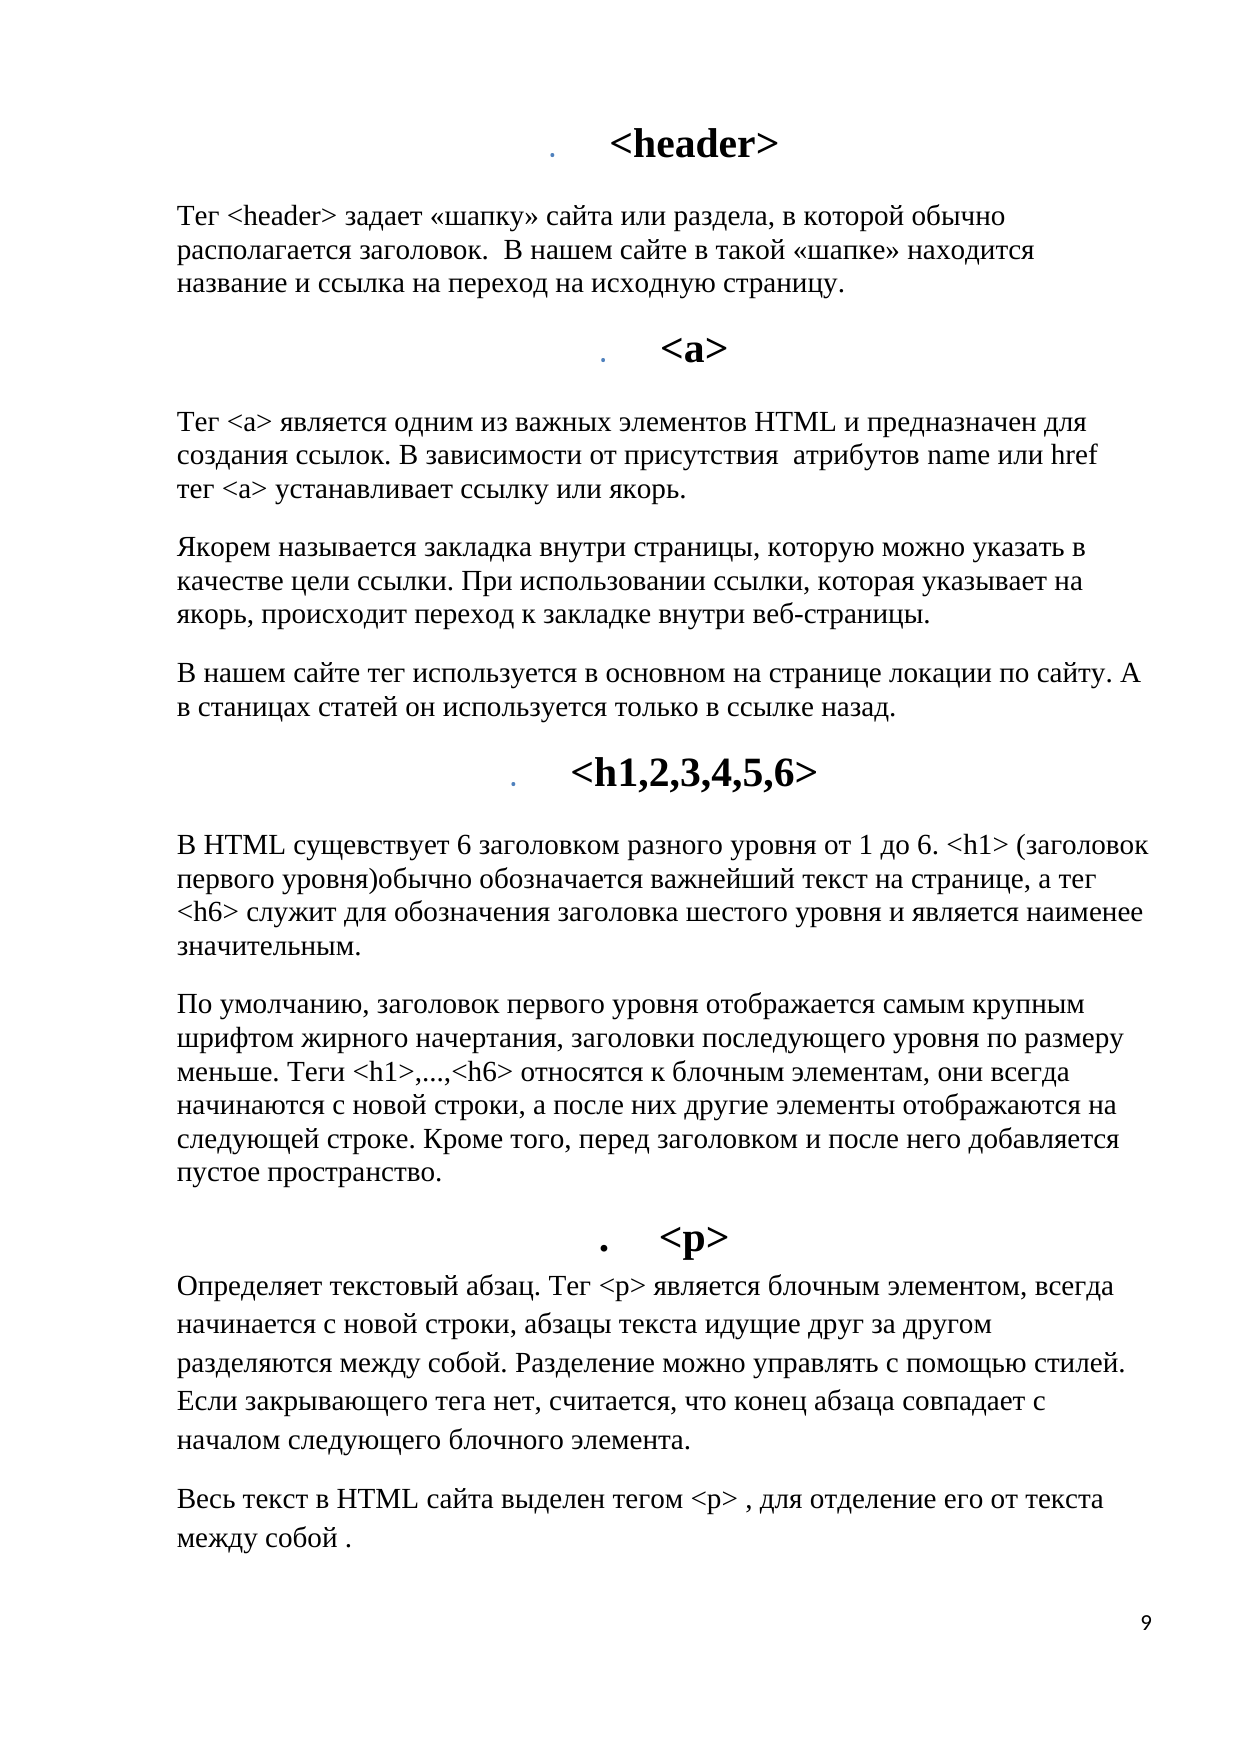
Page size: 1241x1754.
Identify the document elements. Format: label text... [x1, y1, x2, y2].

text Тег <a> является одним из важных элементов HTML и предназначен для создания ссылок. В зависимости от присутствия атрибутов name или href тег <a> устанавливает ссылку или якорь. [177, 404, 1152, 504]
subtitle <header> [177, 118, 1152, 166]
subtitle <a> [177, 324, 1152, 372]
text Тег <header> задает «шапку» сайта или раздела, в которой обычно располагается заголовок. В нашем сайте в такой «шапке» находится название и ссылка на переход на исходную страницу. [177, 198, 1152, 299]
subtitle <p> [177, 1213, 1152, 1261]
text По умолчанию, заголовок первого уровня отображается самым крупным шрифтом жирного начертания, заголовки последующего уровня по размеру меньше. Теги <h1>,...,<h6> относятся к блочным элементам, они всегда начинаются с новой строки, а после них другие элементы отображаются на следующей строке. Кроме того, перед заголовком и после него добавляется пустое пространство. [177, 987, 1152, 1188]
text В нашем сайте тег используется в основном на странице локации по сайту. А в станицах статей он используется только в ссылке назад. [177, 655, 1152, 722]
text Якорем называется закладка внутри страницы, которую можно указать в качестве цели ссылки. При использовании ссылки, которая указывает на якорь, происходит переход к закладке внутри веб-страницы. [177, 529, 1152, 630]
text Весь текст в HTML сайта выделен тегом <p> , для отделение его от текста между собой . [177, 1481, 1152, 1553]
text Определяет текстовый абзац. Тег <p> является блочным элементом, всегда начинается с новой строки, абзацы текста идущие друг за другом разделяются между собой. Разделение можно управлять с помощью стилей. Если закрывающего тега нет, считается, что конец абзаца совпадает с началом следующего блочного элемента. [177, 1268, 1152, 1456]
subtitle <h1,2,3,4,5,6> [177, 747, 1152, 795]
text В HTML сущевствует 6 заголовком разного уровня от 1 до 6. <h1> (заголовок первого уровня)обычно обозначается важнейший текст на странице, а тег <h6> служит для обозначения заголовка шестого уровня и является наименее значительным. [177, 827, 1152, 962]
